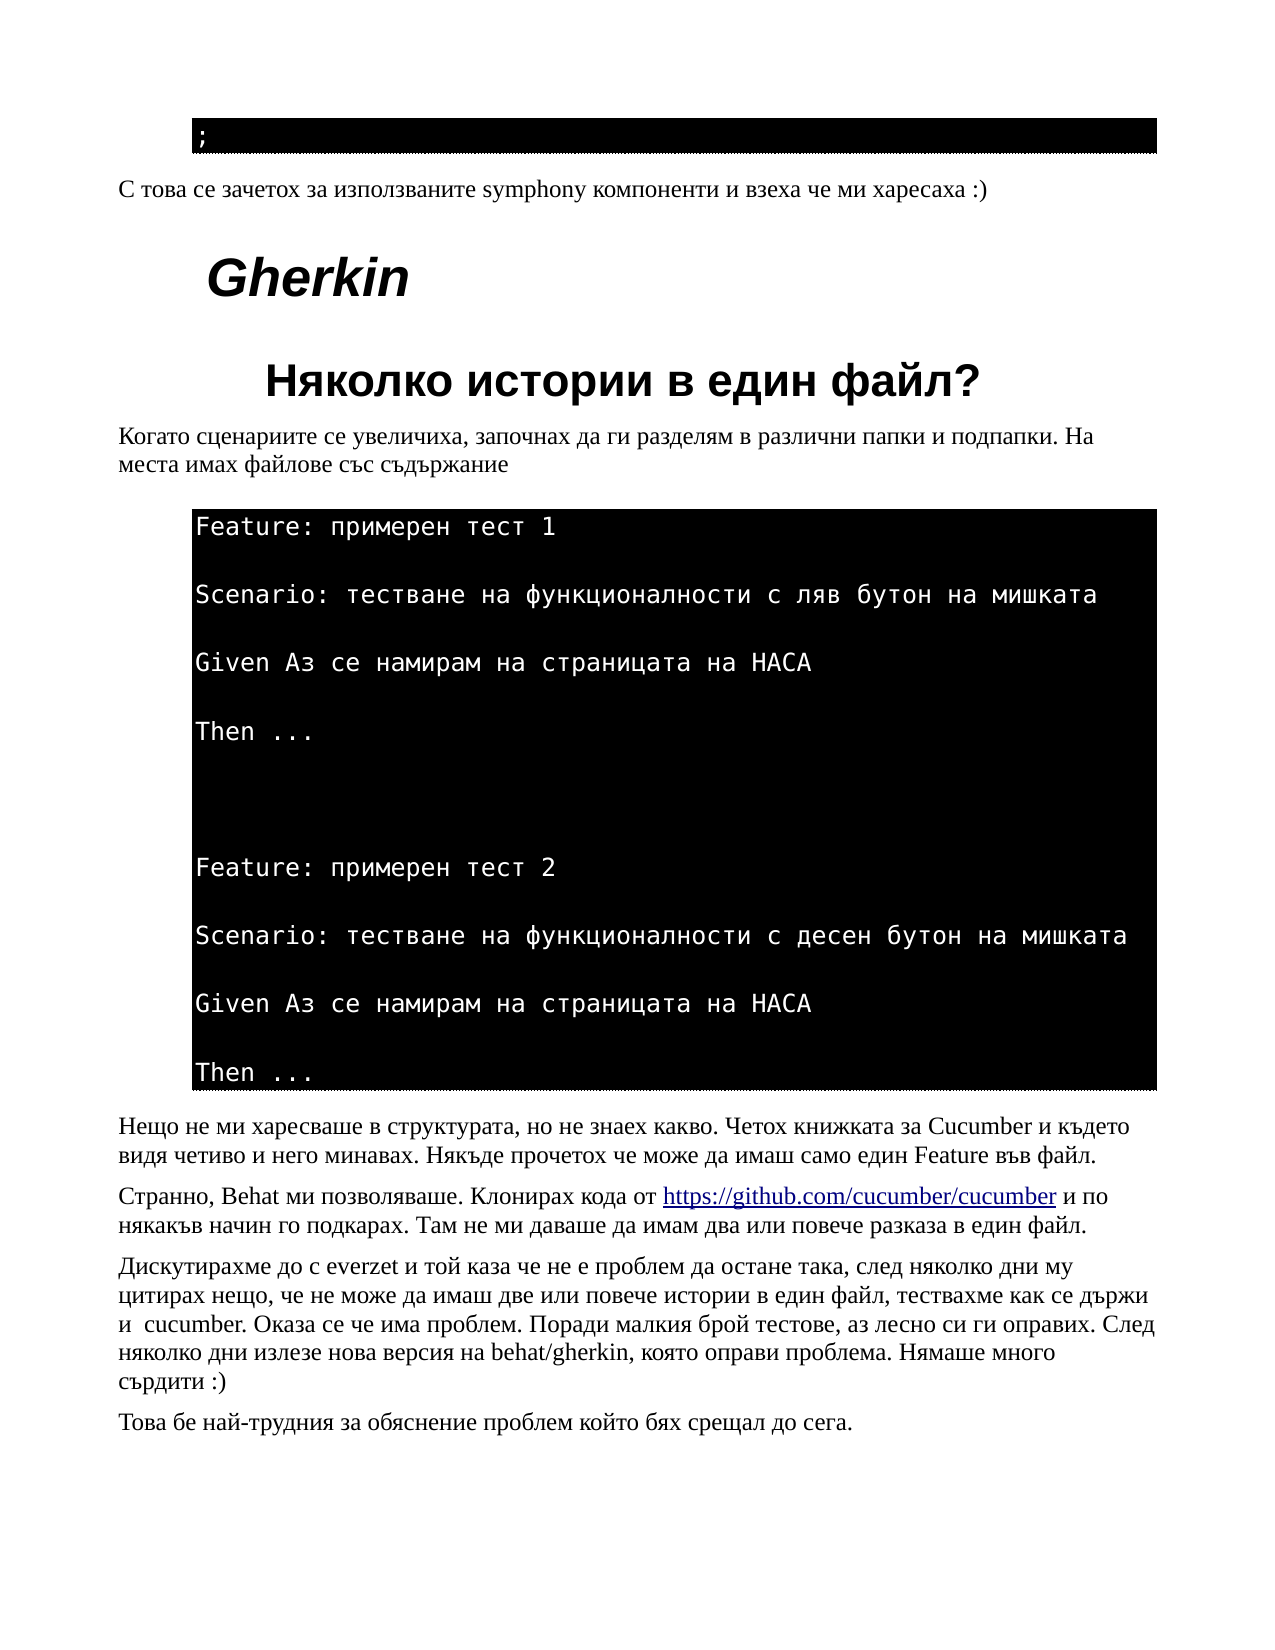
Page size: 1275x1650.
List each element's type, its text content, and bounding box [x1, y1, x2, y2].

text ; [192, 118, 1157, 153]
text Then ... [192, 713, 1157, 746]
text Given Аз се намирам на страницата на НАСА [192, 986, 1157, 1019]
text Then ... [192, 1055, 1157, 1090]
text Scenario: тестване на функционалности с ляв бутон на мишката [192, 577, 1157, 609]
text Given Аз се намирам на страницата на НАСА [192, 645, 1157, 678]
text Странно, Behat ми позволяваше. Клонирах кода от https://github.com/cucumber/cucumber и по някакъв начин го подкарах. Там не ми даваше да имам два или повече разказа в един файл. [118, 1181, 1157, 1239]
text Scenario: тестване на функционалности с десен бутон на мишката [192, 918, 1157, 951]
text Feature: примерен тест 2 [192, 850, 1157, 882]
text С това се зачетох за използваните symphony компоненти и взеха че ми харесаха :) [118, 174, 1157, 203]
text Дискутирахме до с everzet и той каза че не е проблем да остане така, след няколко дни му цитирах нещо, че не може да имаш две или повече истории в един файл, тествахме как се държи и cucumber. Оказа се че има проблем. Поради малкия брой тестове, аз лесно си ги оправих. След няколко дни излезе нова версия на behat/gherkin, която оправи проблема. Нямаше много сърдити :) [118, 1251, 1157, 1395]
text Feature: примерен тест 1 [192, 509, 1157, 541]
subtitle Няколко истории в един файл? [265, 353, 1157, 406]
text Това бе най-трудния за обяснение проблем който бях срещал до сега. [118, 1407, 1157, 1436]
text Когато сценариите се увеличиха, започнах да ги разделям в различни папки и подпапки. На места имах файлове със съдържание [118, 421, 1157, 478]
text Нещо не ми харесваше в структурата, но не знаех какво. Четох книжката за Cucumber и където видя четиво и него минавах. Някъде прочетох че може да имаш само един Feature във файл. [118, 1111, 1157, 1169]
subtitle Gherkin [206, 246, 1157, 308]
